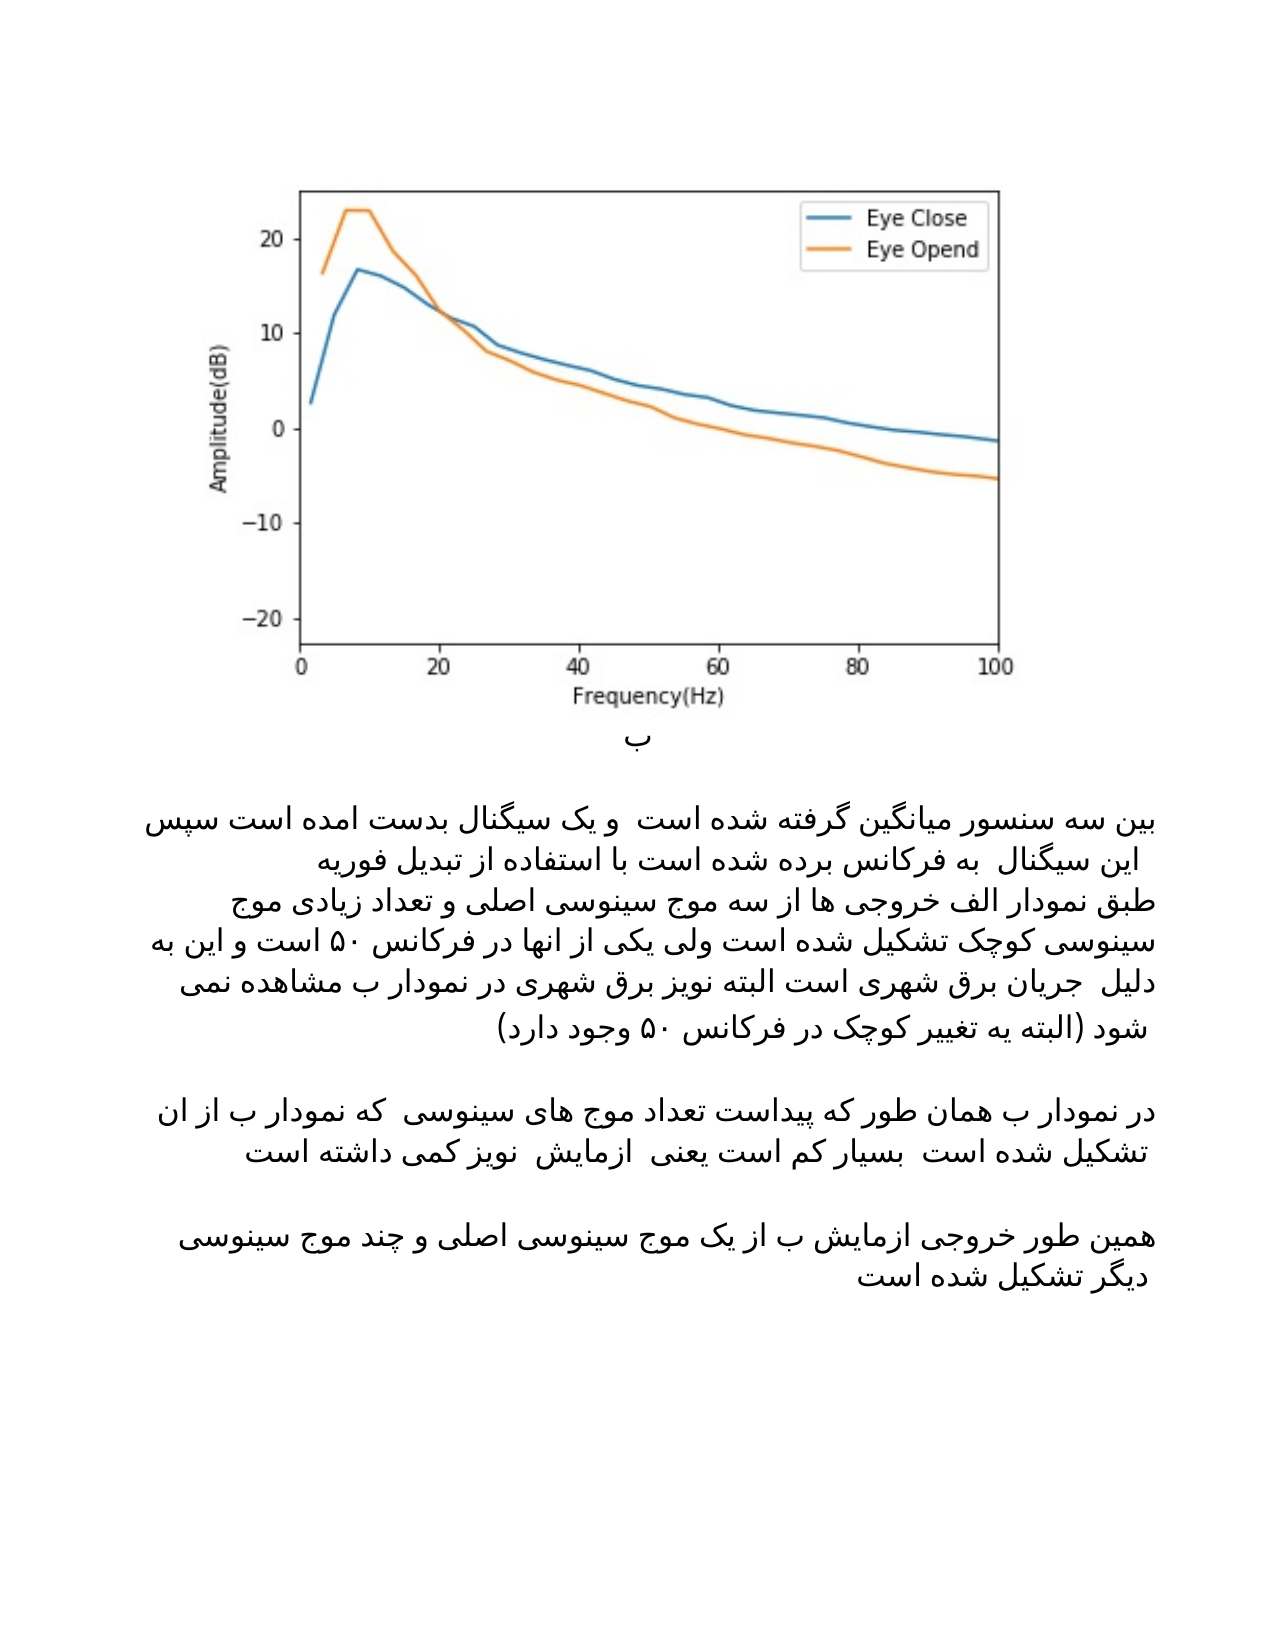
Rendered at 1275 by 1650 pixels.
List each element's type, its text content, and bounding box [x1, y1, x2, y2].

text همین طور خروجی ازمایش ب از یک موج سینوسی اصلی و چند موج سینوسی دیگر تشکیل شده است [118, 1218, 1157, 1299]
text ب [118, 118, 1157, 759]
text طبق نمودار الف خروجی ها از سه موج سینوسی اصلی و تعداد زیادی موج سینوسی کوچک تشکیل شده است ولی یکی از انها در فرکانس ۵۰ است و این به دلیل جریان برق شهری است البته نویز برق شهری در نمودار ب مشاهده نمی شود (البته یه تغییر کوچک در فرکانس ۵۰ وجود دارد) [118, 883, 1157, 1051]
text در نمودار ب همان طور که پیداست تعداد موج های سینوسی که نمودار ب از ان تشکیل شده است بسیار کم است یعنی ازمایش نویز کمی داشته است [118, 1094, 1157, 1175]
picture [187, 118, 1088, 719]
text بین سه سنسور میانگین گرفته شده است و یک سیگنال بدست امده است سپس این سیگنال به فرکانس برده شده است با استفاده از تبدیل فوریه [118, 801, 1157, 883]
